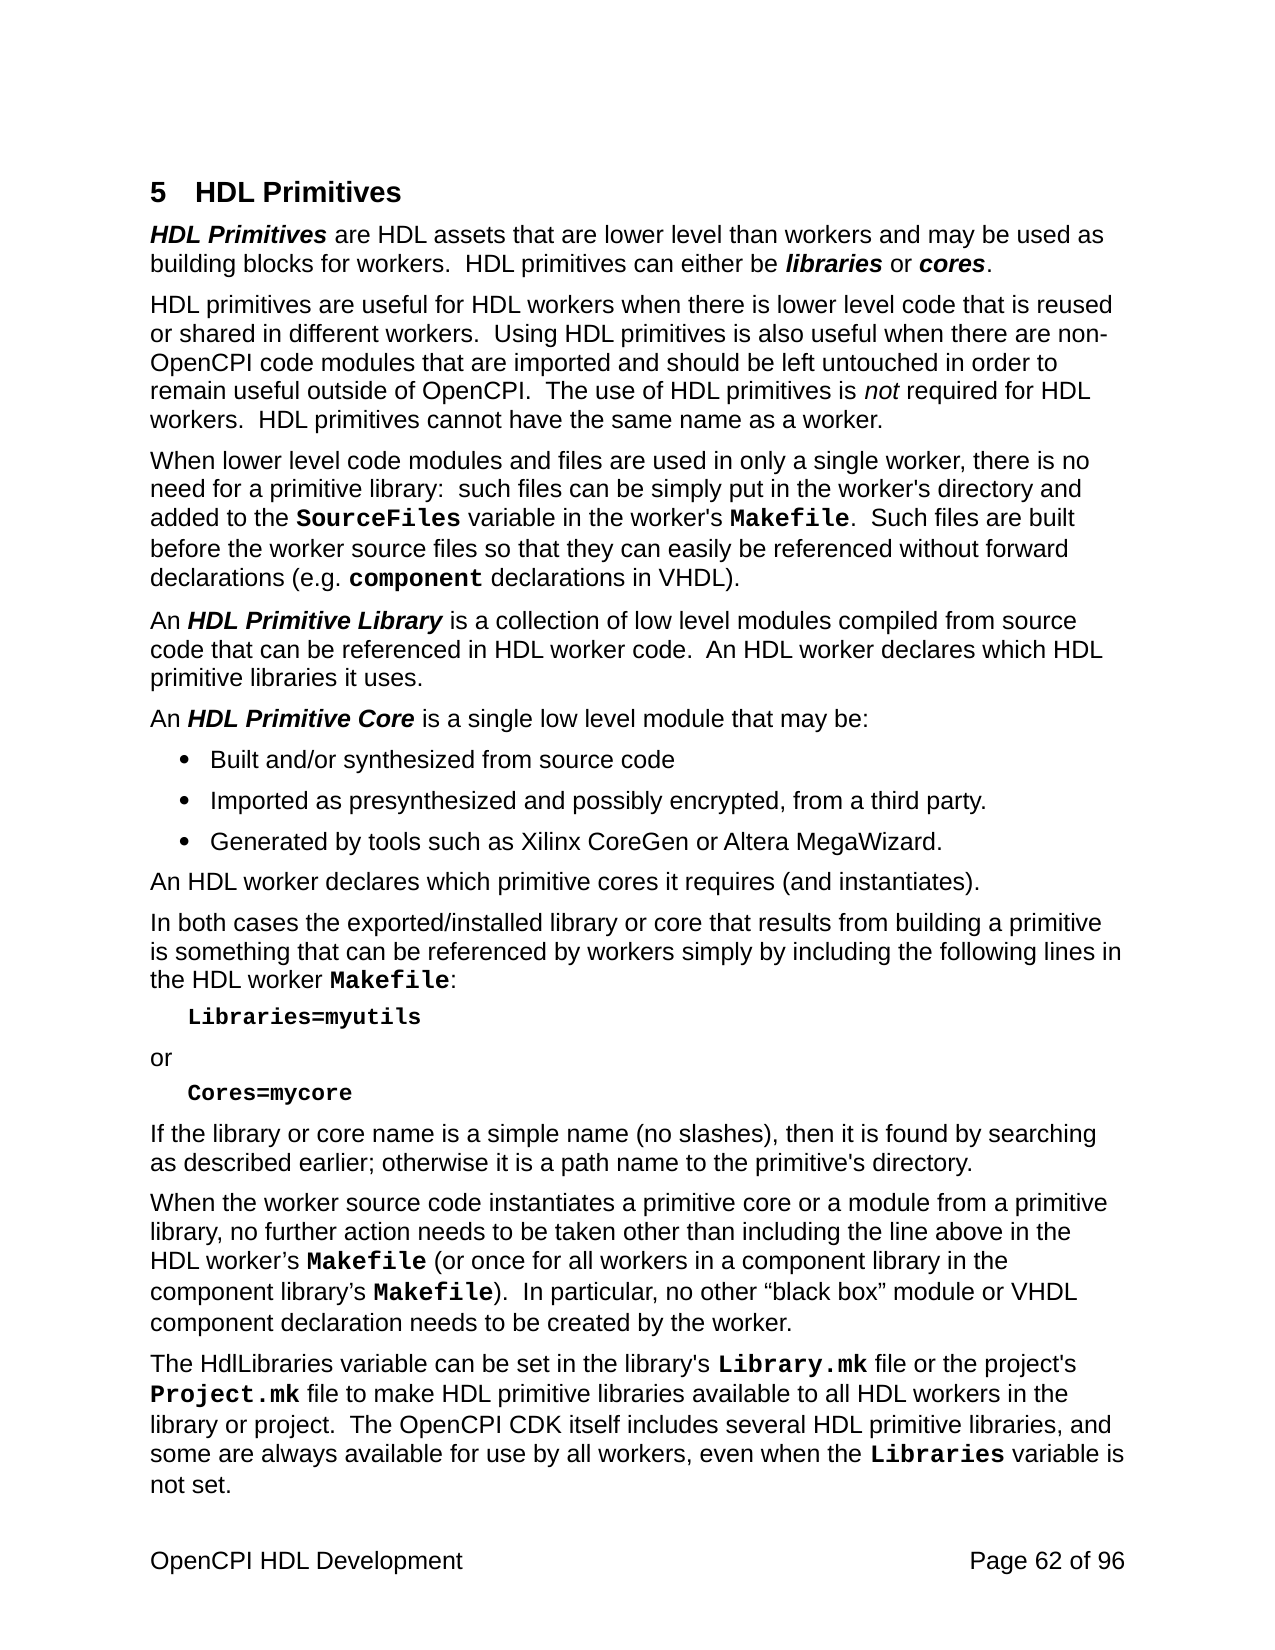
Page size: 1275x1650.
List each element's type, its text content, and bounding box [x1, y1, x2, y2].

text Libraries=myutils [187, 1005, 1125, 1031]
text Cores=mycore [187, 1081, 1125, 1107]
list Imported as presynthesized and possibly encrypted, from a third party. [180, 786, 1125, 814]
text HDL Primitives are HDL assets that are lower level than workers and may be used as building blocks for workers. HDL primitives can either be libraries or cores. [150, 221, 1125, 278]
text An HDL Primitive Library is a collection of low level modules compiled from source code that can be referenced in HDL worker code. An HDL worker declares which HDL primitive libraries it uses. [150, 606, 1125, 692]
text or [150, 1043, 1125, 1072]
text In both cases the exported/installed library or core that results from building a primitive is something that can be referenced by workers simply by including the following lines in the HDL worker Makefile: [150, 908, 1125, 996]
text An HDL worker declares which primitive cores it requires (and instantiates). [150, 867, 1125, 896]
text The HdlLibraries variable can be set in the library's Library.mk file or the project's Project.mk file to make HDL primitive libraries available to all HDL workers in the library or project. The OpenCPI CDK itself includes several HDL primitive libraries, and some are always available for use by all workers, even when the Libraries variable is not set. [150, 1348, 1125, 1499]
list Built and/or synthesized from source code [180, 745, 1125, 774]
list Generated by tools such as Xilinx CoreGen or Altera MegaWizard. [180, 826, 1125, 855]
text When lower level code modules and files are used in only a single worker, there is no need for a primitive library: such files can be simply put in the worker's directory and added to the SourceFiles variable in the worker's Makefile. Such files are built before the worker source files so that they can easily be referenced without forward declarations (e.g. component declarations in VHDL). [150, 446, 1125, 594]
text HDL primitives are useful for HDL workers when there is lower level code that is reused or shared in different workers. Using HDL primitives is also useful when there are non-OpenCPI code modules that are imported and should be left untouched in order to remain useful outside of OpenCPI. The use of HDL primitives is not required for HDL workers. HDL primitives cannot have the same name as a worker. [150, 290, 1125, 434]
subtitle HDL Primitives [150, 175, 1125, 208]
text An HDL Primitive Core is a single low level module that may be: [150, 704, 1125, 733]
text When the worker source code instantiates a primitive core or a module from a primitive library, no further action needs to be taken other than including the line above in the HDL worker’s Makefile (or once for all workers in a component library in the component library’s Makefile). In particular, no other “black box” module or VHDL component declaration needs to be created by the worker. [150, 1188, 1125, 1337]
text If the library or core name is a simple name (no slashes), then it is found by searching as described earlier; otherwise it is a path name to the primitive's directory. [150, 1119, 1125, 1176]
